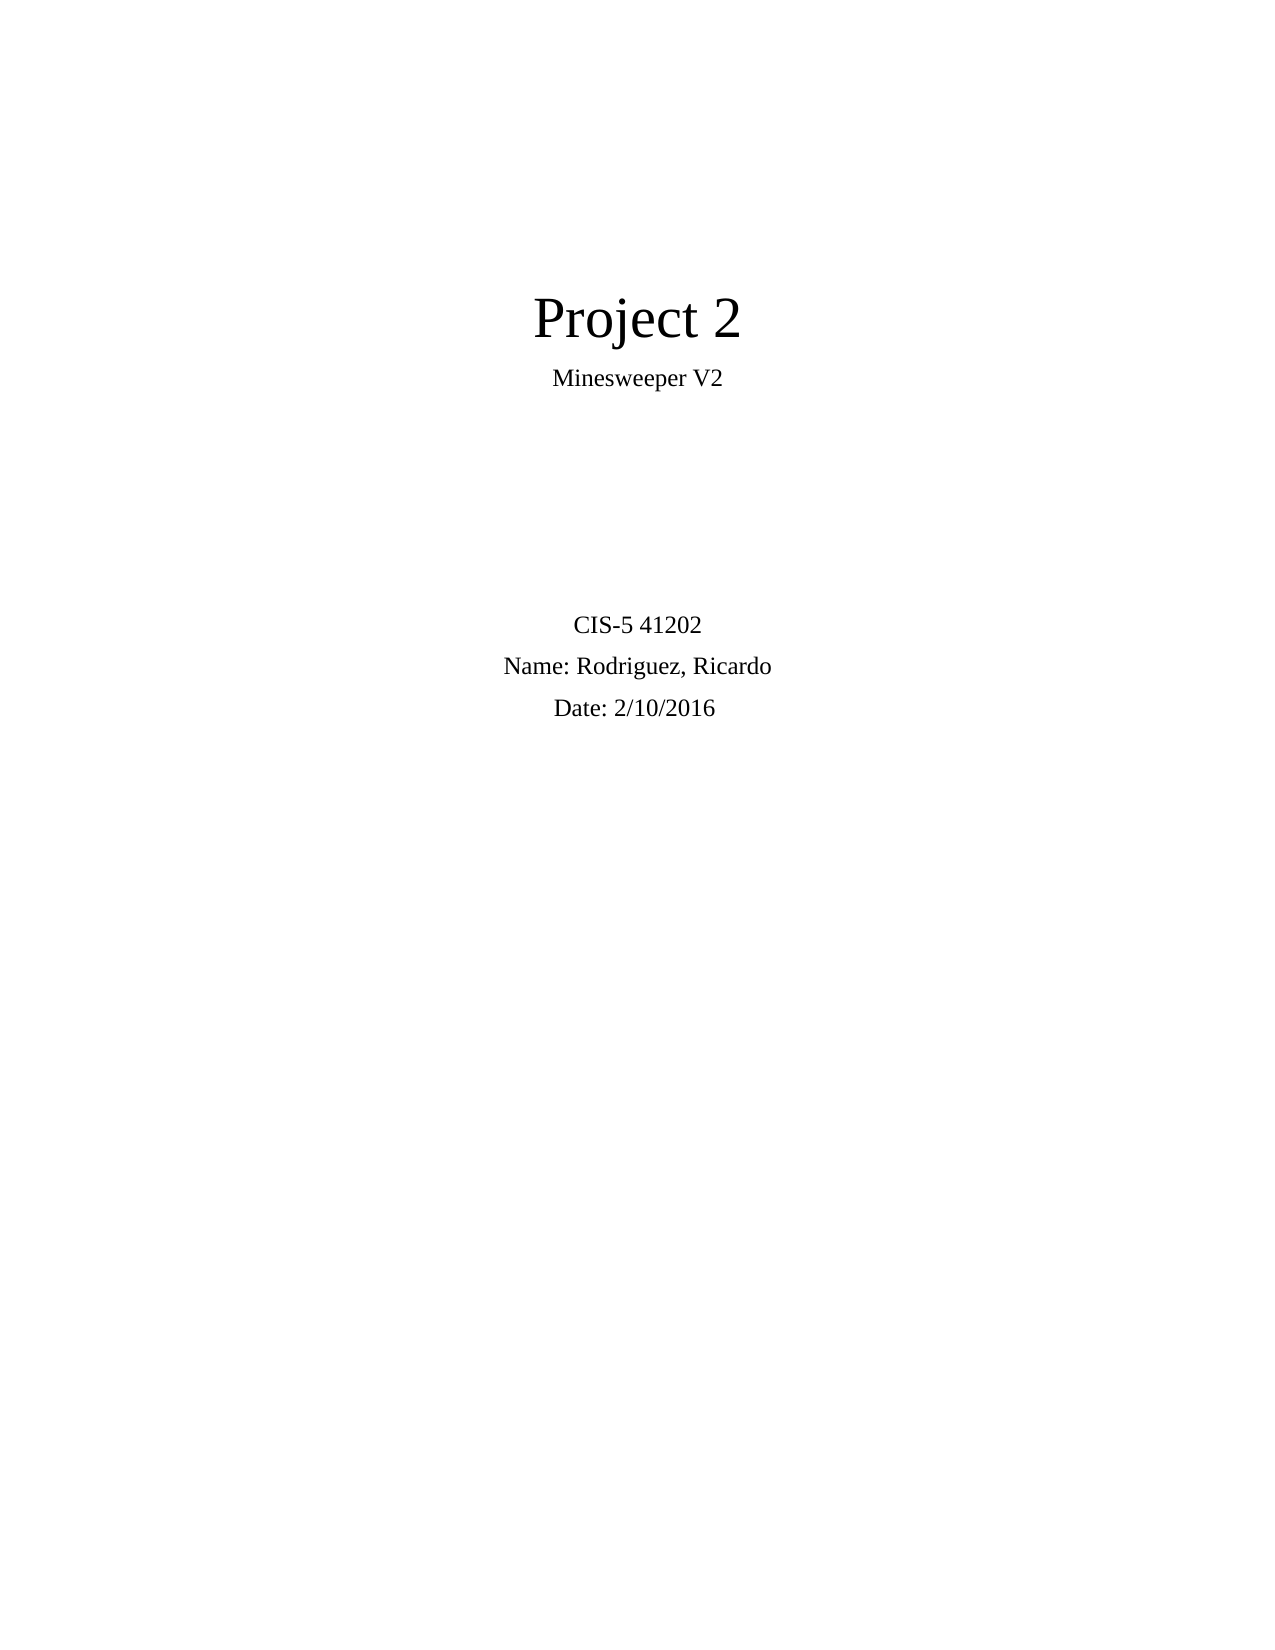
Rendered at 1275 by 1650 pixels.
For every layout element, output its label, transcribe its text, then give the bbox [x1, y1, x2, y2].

text Date: 2/10/2016 [118, 693, 1157, 721]
text CIS-5 41202 [118, 610, 1157, 639]
text Minesweeper V2 [118, 363, 1157, 391]
text Project 2 [118, 283, 1157, 350]
text Name: Rodriguez, Ricardo [118, 651, 1157, 680]
